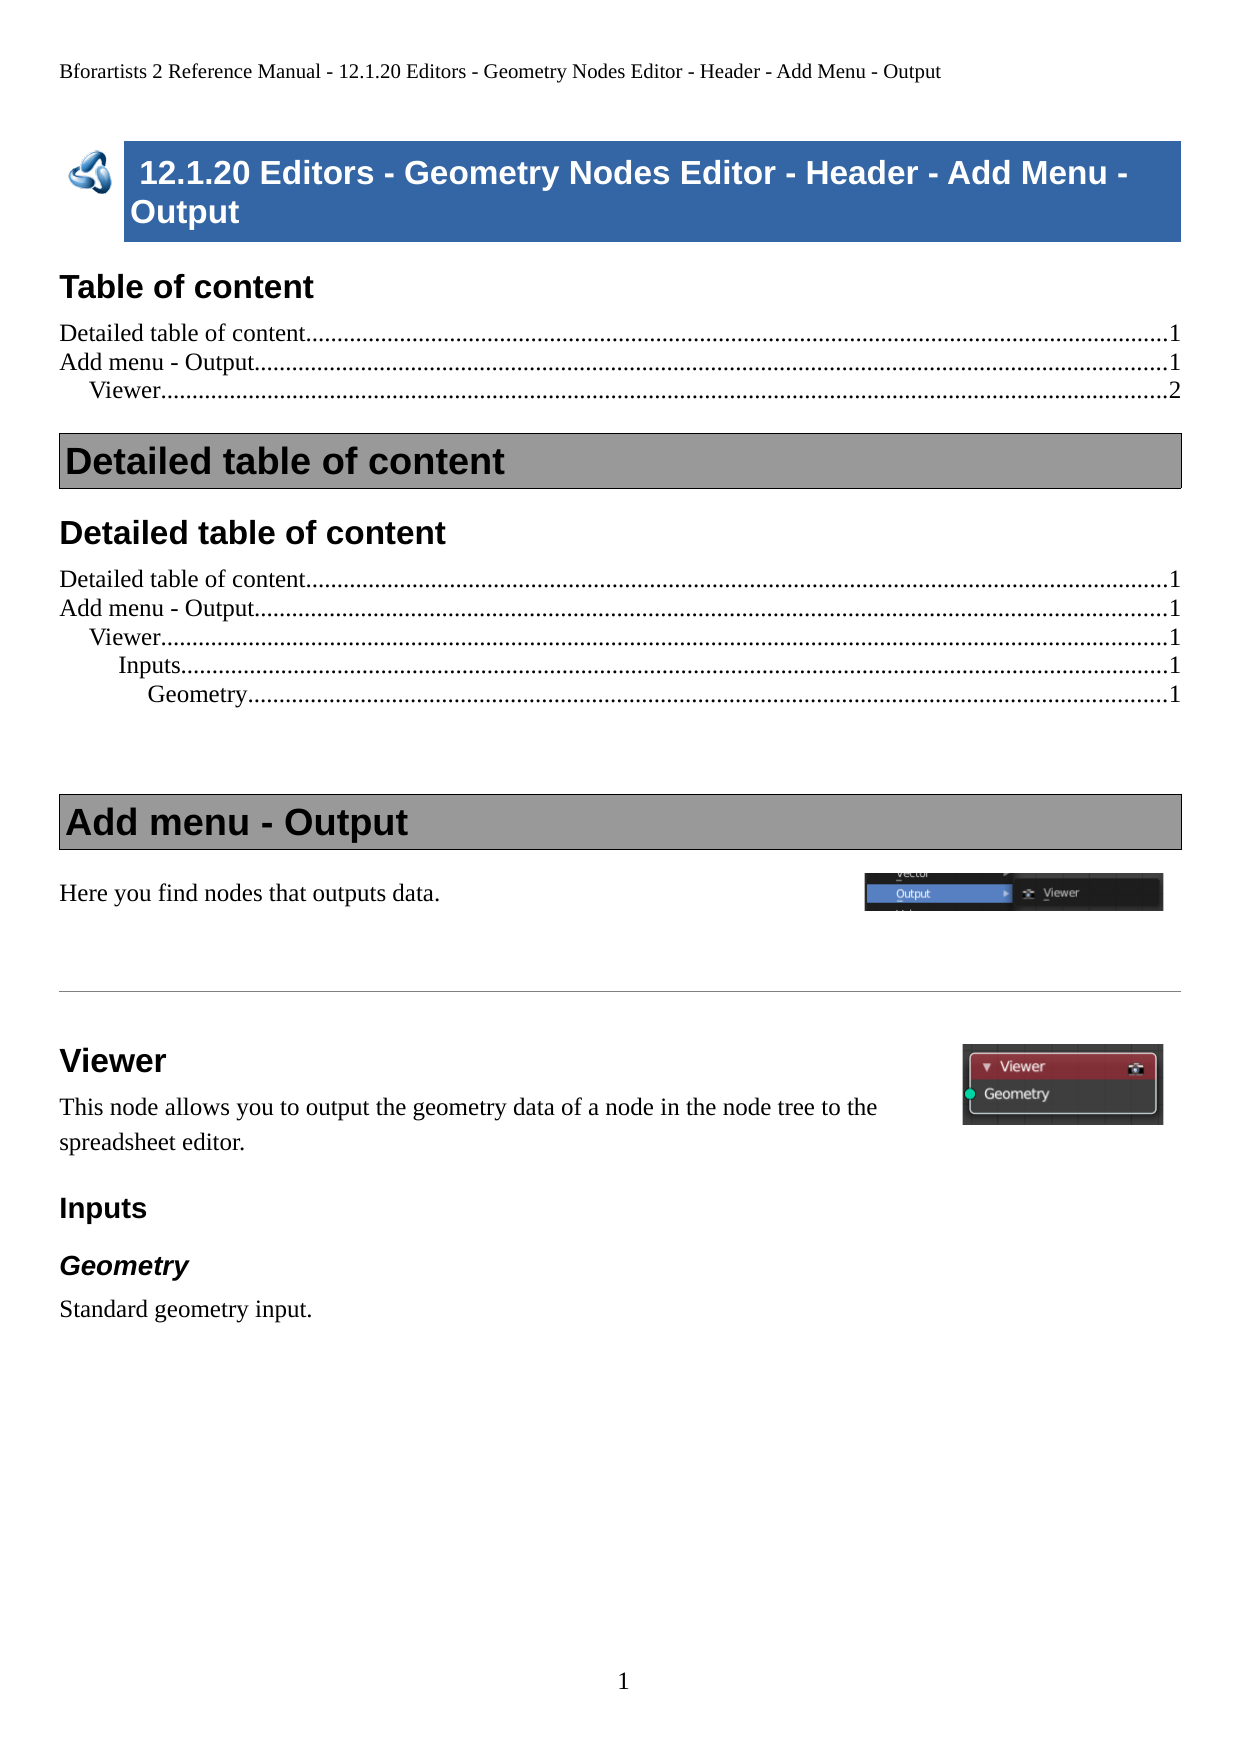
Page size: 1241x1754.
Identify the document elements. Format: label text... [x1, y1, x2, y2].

subtitle Detailed table of content [59, 513, 1181, 552]
subtitle Viewer [59, 1041, 1181, 1080]
text Inputs 1 [118, 650, 1181, 679]
text Standard geometry input. [59, 1294, 1181, 1322]
picture [65, 147, 114, 197]
subtitle Table of content [59, 267, 1181, 305]
picture [962, 1044, 1164, 1125]
subtitle Inputs [59, 1191, 1181, 1224]
text Viewer 2 [88, 375, 1181, 404]
text Viewer 1 [88, 622, 1181, 650]
table_header Detailed table of content [60, 434, 1181, 488]
text Detailed table of content 1 [59, 318, 1181, 347]
text Add menu - Output 1 [59, 347, 1181, 375]
table_header [59, 141, 124, 242]
subtitle Geometry [59, 1249, 1181, 1281]
text Add menu - Output 1 [59, 593, 1181, 622]
table_header 12.1.20 Editors - Geometry Nodes Editor - Header - Add Menu - Output [124, 141, 1181, 242]
text Detailed table of content 1 [59, 564, 1181, 593]
text Geometry 1 [147, 679, 1181, 708]
picture [864, 873, 1164, 911]
text Here you find nodes that outputs data. [59, 878, 864, 907]
text This node allows you to output the geometry data of a node in the node tree to the spreadsheet editor. [59, 1092, 1181, 1156]
table_header Add menu - Output [60, 795, 1181, 849]
